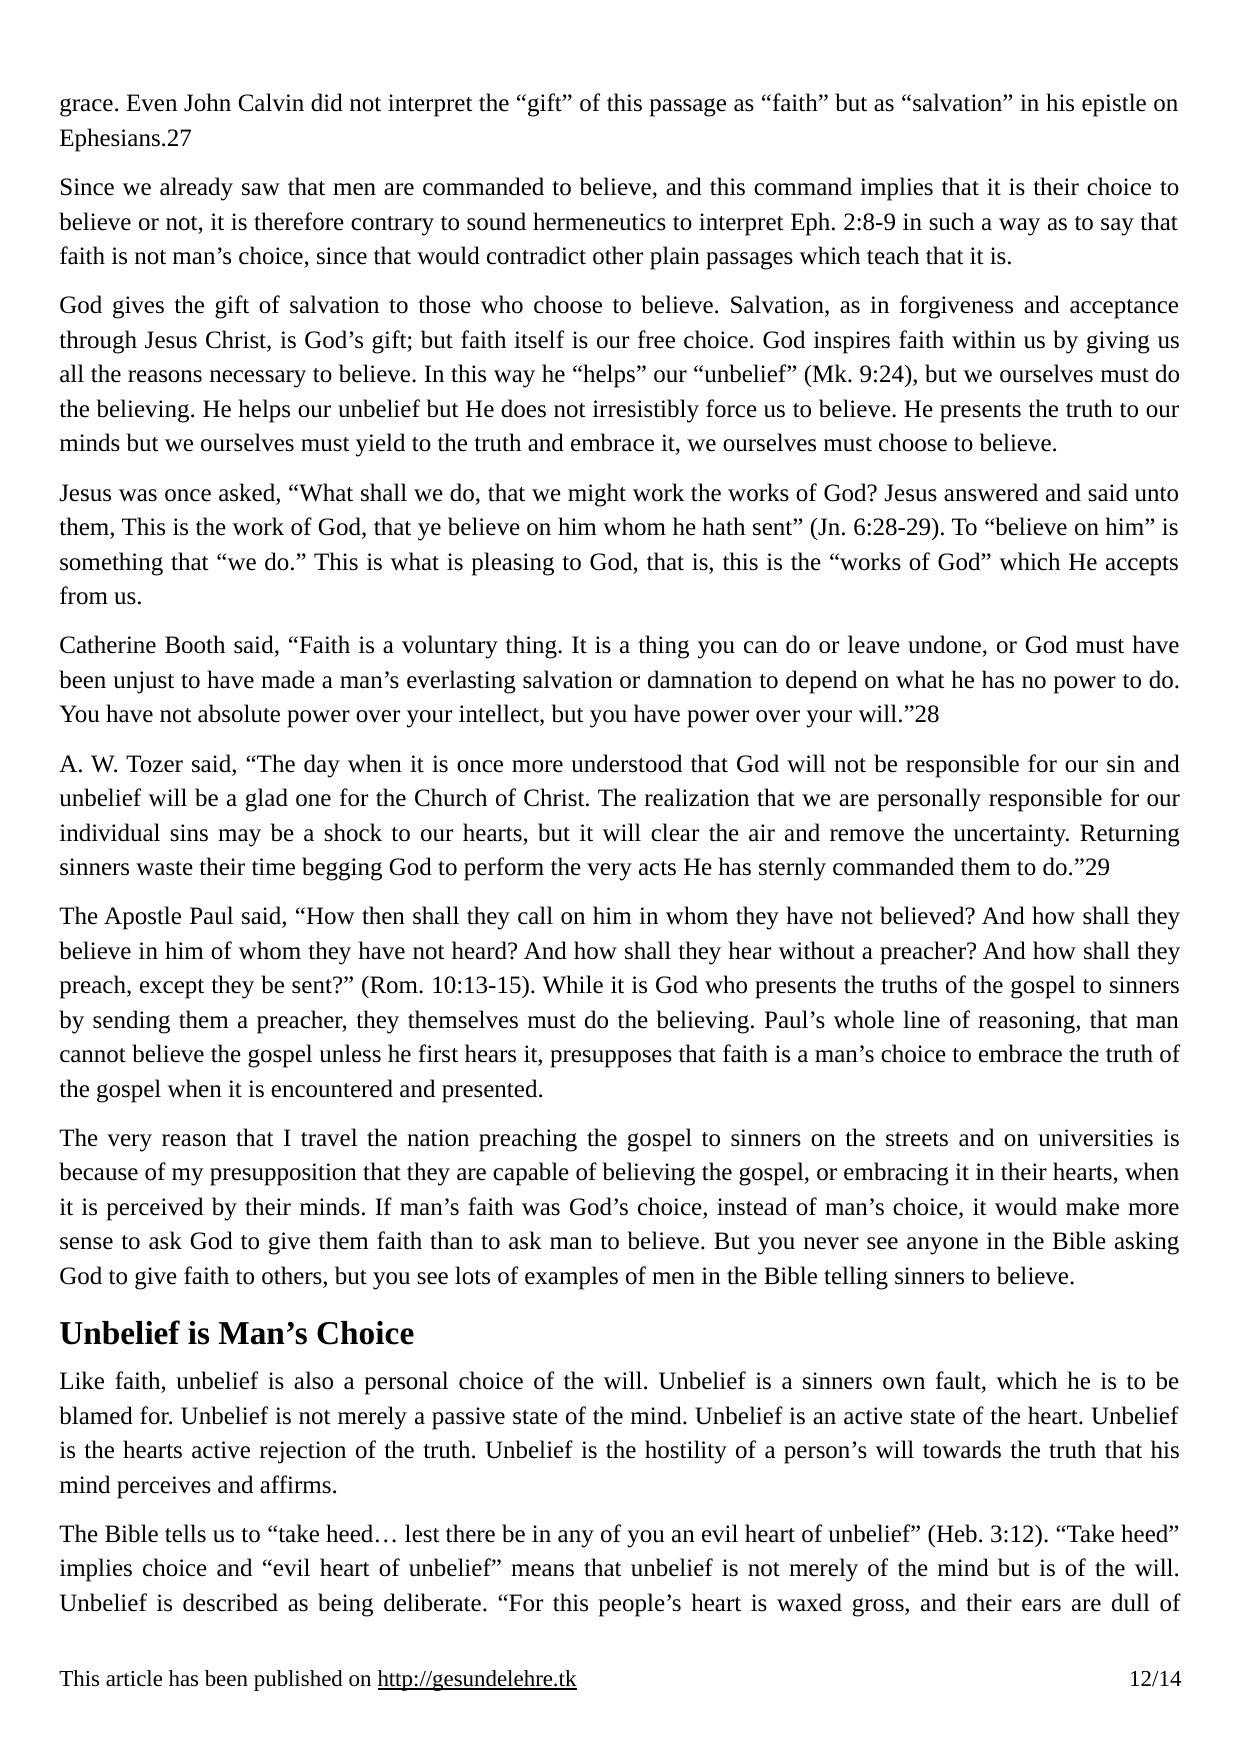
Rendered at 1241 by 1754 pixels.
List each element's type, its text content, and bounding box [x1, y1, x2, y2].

text The very reason that I travel the nation preaching the gospel to sinners on the streets and on universities is because of my presupposition that they are capable of believing the gospel, or embracing it in their hearts, when it is perceived by their minds. If man’s faith was God’s choice, instead of man’s choice, it would make more sense to ask God to give them faith than to ask man to believe. But you never see anyone in the Bible asking God to give faith to others, but you see lots of examples of men in the Bible telling sinners to believe. [59, 1123, 1181, 1290]
text grace. Even John Calvin did not interpret the “gift” of this passage as “faith” but as “salvation” in his epistle on Ephesians.27 [59, 88, 1181, 152]
text God gives the gift of salvation to those who choose to believe. Salvation, as in forgiveness and acceptance through Jesus Christ, is God’s gift; but faith itself is our free choice. God inspires faith within us by giving us all the reasons necessary to believe. In this way he “helps” our “unbelief” (Mk. 9:24), but we ourselves must do the believing. He helps our unbelief but He does not irresistibly force us to believe. He presents the truth to our minds but we ourselves must yield to the truth and embrace it, we ourselves must choose to believe. [59, 291, 1181, 457]
text The Bible tells us to “take heed… lest there be in any of you an evil heart of unbelief” (Heb. 3:12). “Take heed” implies choice and “evil heart of unbelief” means that unbelief is not merely of the mind but is of the will. Unbelief is described as being deliberate. “For this people’s heart is waxed gross, and their ears are dull of [59, 1519, 1181, 1617]
text Catherine Booth said, “Faith is a voluntary thing. It is a thing you can do or leave undone, or God must have been unjust to have made a man’s everlasting salvation or damnation to depend on what he has no power to do. You have not absolute power over your intellect, but you have power over your will.”28 [59, 630, 1181, 728]
text Jesus was once asked, “What shall we do, that we might work the works of God? Jesus answered and said unto them, This is the work of God, that ye believe on him whom he hath sent” (Jn. 6:28-29). To “believe on him” is something that “we do.” This is what is pleasing to God, that is, this is the “works of God” which He accepts from us. [59, 478, 1181, 610]
text Unbelief is Man’s Choice [59, 1313, 1181, 1351]
text Like faith, unbelief is also a personal choice of the will. Unbelief is a sinners own fault, which he is to be blamed for. Unbelief is not merely a passive state of the mind. Unbelief is an active state of the heart. Unbelief is the hearts active rejection of the truth. Unbelief is the hostility of a person’s will towards the truth that his mind perceives and affirms. [59, 1366, 1181, 1498]
text A. W. Tozer said, “The day when it is once more understood that God will not be responsible for our sin and unbelief will be a glad one for the Church of Christ. The realization that we are personally responsible for our individual sins may be a shock to our hearts, but it will clear the air and remove the uncertainty. Returning sinners waste their time begging God to perform the very acts He has sternly commanded them to do.”29 [59, 749, 1181, 881]
text The Apostle Paul said, “How then shall they call on him in whom they have not believed? And how shall they believe in him of whom they have not heard? And how shall they hear without a preacher? And how shall they preach, except they be sent?” (Rom. 10:13-15). While it is God who presents the truths of the gospel to sinners by sending them a preacher, they themselves must do the believing. Paul’s whole line of reasoning, that man cannot believe the gospel unless he first hears it, presupposes that faith is a man’s choice to embrace the truth of the gospel when it is encountered and presented. [59, 901, 1181, 1102]
text Since we already saw that men are commanded to believe, and this command implies that it is their choice to believe or not, it is therefore contrary to sound hermeneutics to interpret Eph. 2:8-9 in such a way as to say that faith is not man’s choice, since that would contradict other plain passages which teach that it is. [59, 172, 1181, 270]
